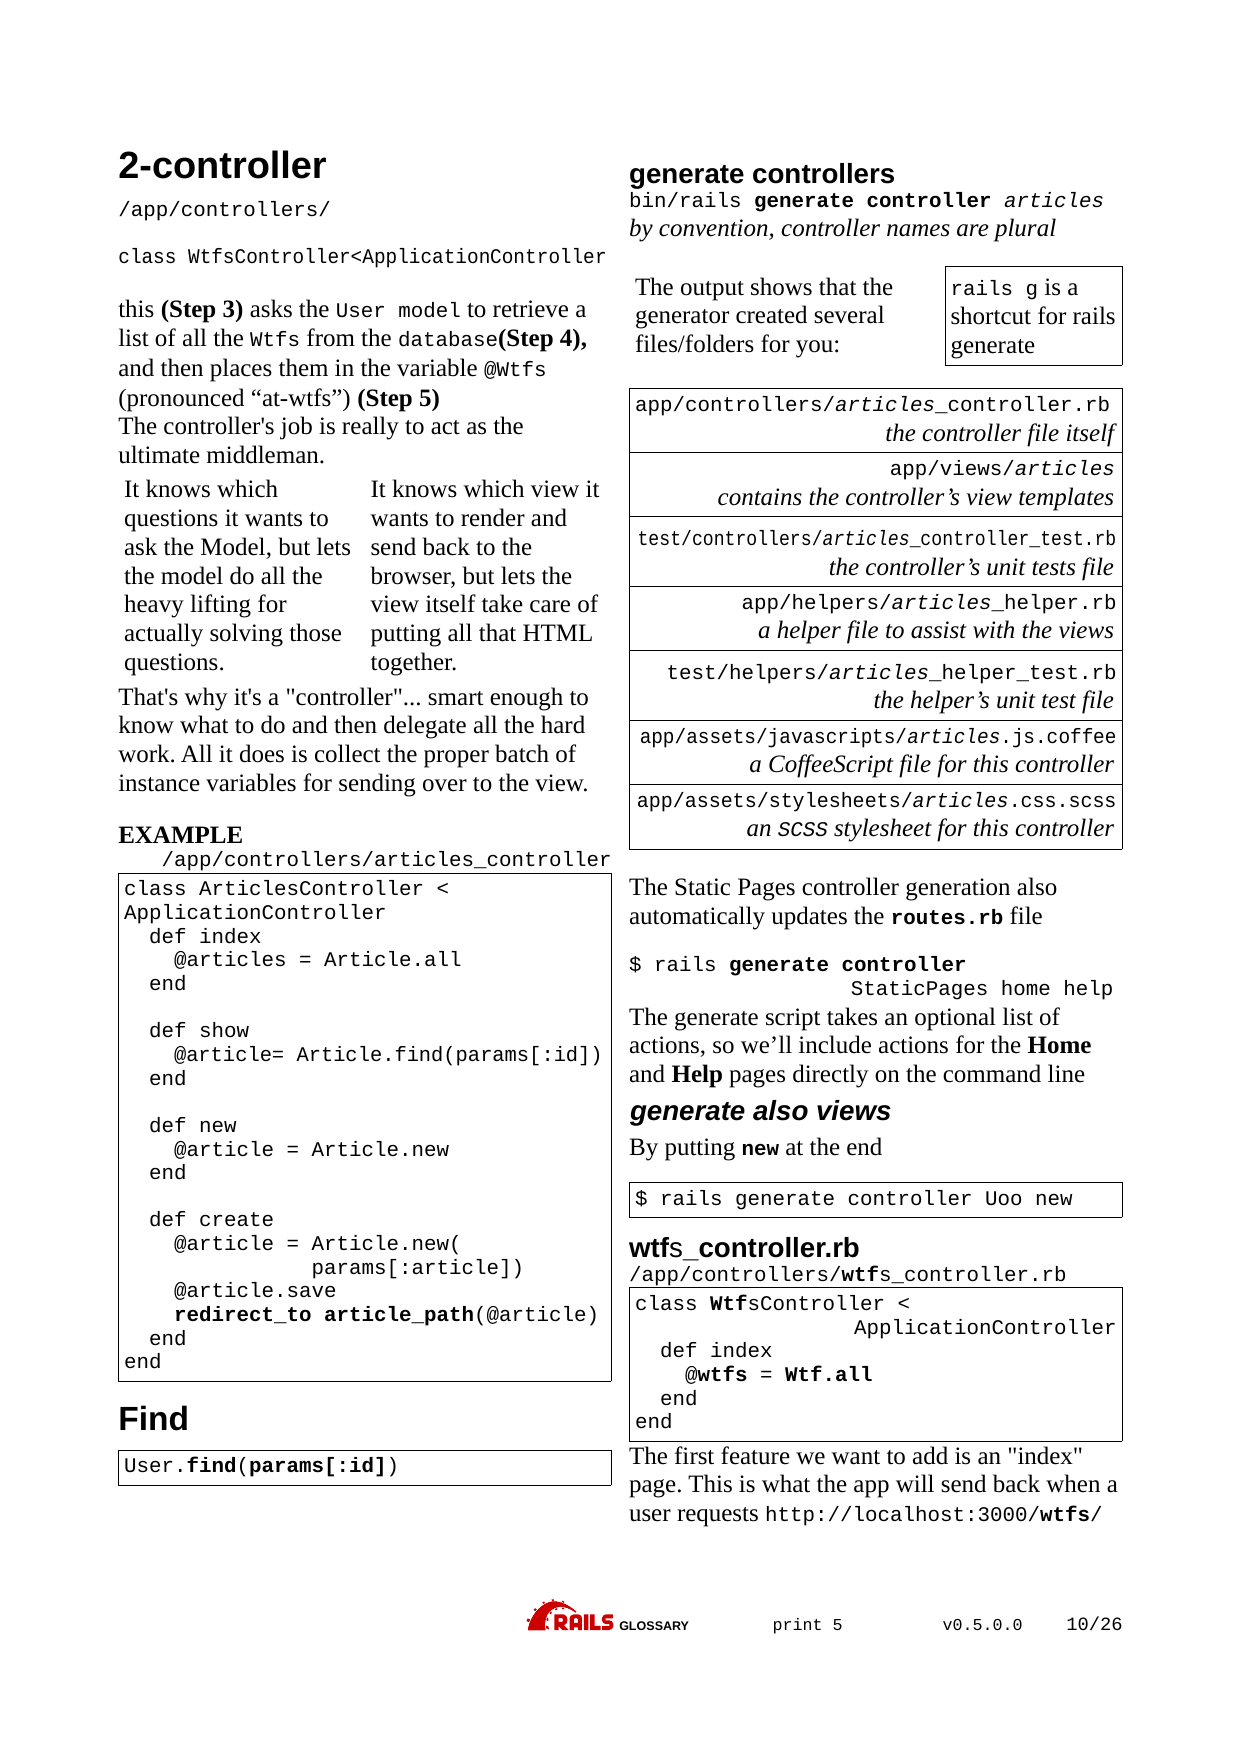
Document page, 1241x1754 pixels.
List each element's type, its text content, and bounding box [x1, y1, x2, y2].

table_cell test/controllers/articles_controller_test.rb the controller’s unit tests file [630, 517, 1122, 586]
text $ rails generate controller [629, 954, 1122, 978]
text The generate script takes an optional list of actions, so we’ll include actions for the Home and Help pages directly on the command line [629, 1002, 1122, 1088]
subtitle Find [118, 1398, 611, 1437]
table_header $ rails generate controller Uoo new [630, 1183, 1122, 1217]
table_cell app/views/articles contains the controller’s view templates [630, 453, 1122, 516]
text By putting new at the end [629, 1132, 1122, 1161]
text bin/rails generate controller articles [629, 190, 1122, 213]
text class WtfsController<ApplicationController [118, 247, 611, 270]
table_header It knows which view it wants to render and send back to the browser, but lets the view itself take care of putting all that HTML together. [365, 469, 611, 682]
table_header class ArticlesController < ApplicationController def index @articles = Article.all end def show @article= Article.find(params[:id]) end def new @article = Article.new end def create @article = Article.new( params[:article]) @article.save redirect_to article_path(@article) end end [119, 874, 611, 1381]
text this (Step 3) asks the User model to retrieve a list of all the Wtfs from the database(Step 4), and then places them in the variable @Wtfs (pronounced “at-wtfs”) (Step 5) [118, 294, 611, 411]
table_header It knows which questions it wants to ask the Model, but lets the model do all the heavy lifting for actually solving those questions. [118, 469, 364, 682]
table_header User.find(params[:id]) [119, 1451, 611, 1485]
table_header class WtfsController < ApplicationController def index @wtfs = Wtf.all end end [630, 1288, 1122, 1441]
text EXAMPLE [118, 820, 611, 849]
subtitle generate controllers [629, 158, 1122, 190]
text /app/controllers/articles_controller [118, 849, 611, 873]
text That's why it's a "controller"... smart enough to know what to do and then delegate all the hard work. All it does is collect the proper batch of instance variables for sending over to the view. [118, 682, 611, 797]
table_cell app/helpers/articles_helper.rb a helper file to assist with the views [630, 587, 1122, 650]
table_header rails g is a shortcut for rails generate [946, 267, 1122, 364]
text The first feature we want to add is an "index" page. This is what the app will send back when a user requests http://localhost:3000/wtfs/ [629, 1442, 1122, 1528]
table_header The output shows that the generator created several files/folders for you: [629, 266, 945, 364]
subtitle wtfs_controller.rb [629, 1232, 1122, 1264]
text StaticPages home help [629, 978, 1122, 1002]
table_header app/controllers/articles_controller.rb the controller file itself [630, 389, 1122, 452]
subtitle generate also views [630, 1094, 1122, 1126]
text /app/controllers/wtfs_controller.rb [629, 1264, 1122, 1287]
text The Static Pages controller generation also automatically updates the routes.rb file [629, 872, 1122, 931]
table_cell test/helpers/articles_helper_test.rb the helper’s unit test file [630, 651, 1122, 720]
table_cell app/assets/stylesheets/articles.css.scss an SCSS stylesheet for this controller [630, 785, 1122, 849]
table_cell app/assets/javascripts/articles.js.coffee a CoffeeScript file for this controller [630, 721, 1122, 784]
text /app/controllers/ [118, 199, 611, 223]
subtitle 2-controller [118, 143, 611, 187]
text by convention, controller names are plural [629, 213, 1122, 242]
text The controller's job is really to act as the ultimate middleman. [118, 411, 611, 469]
